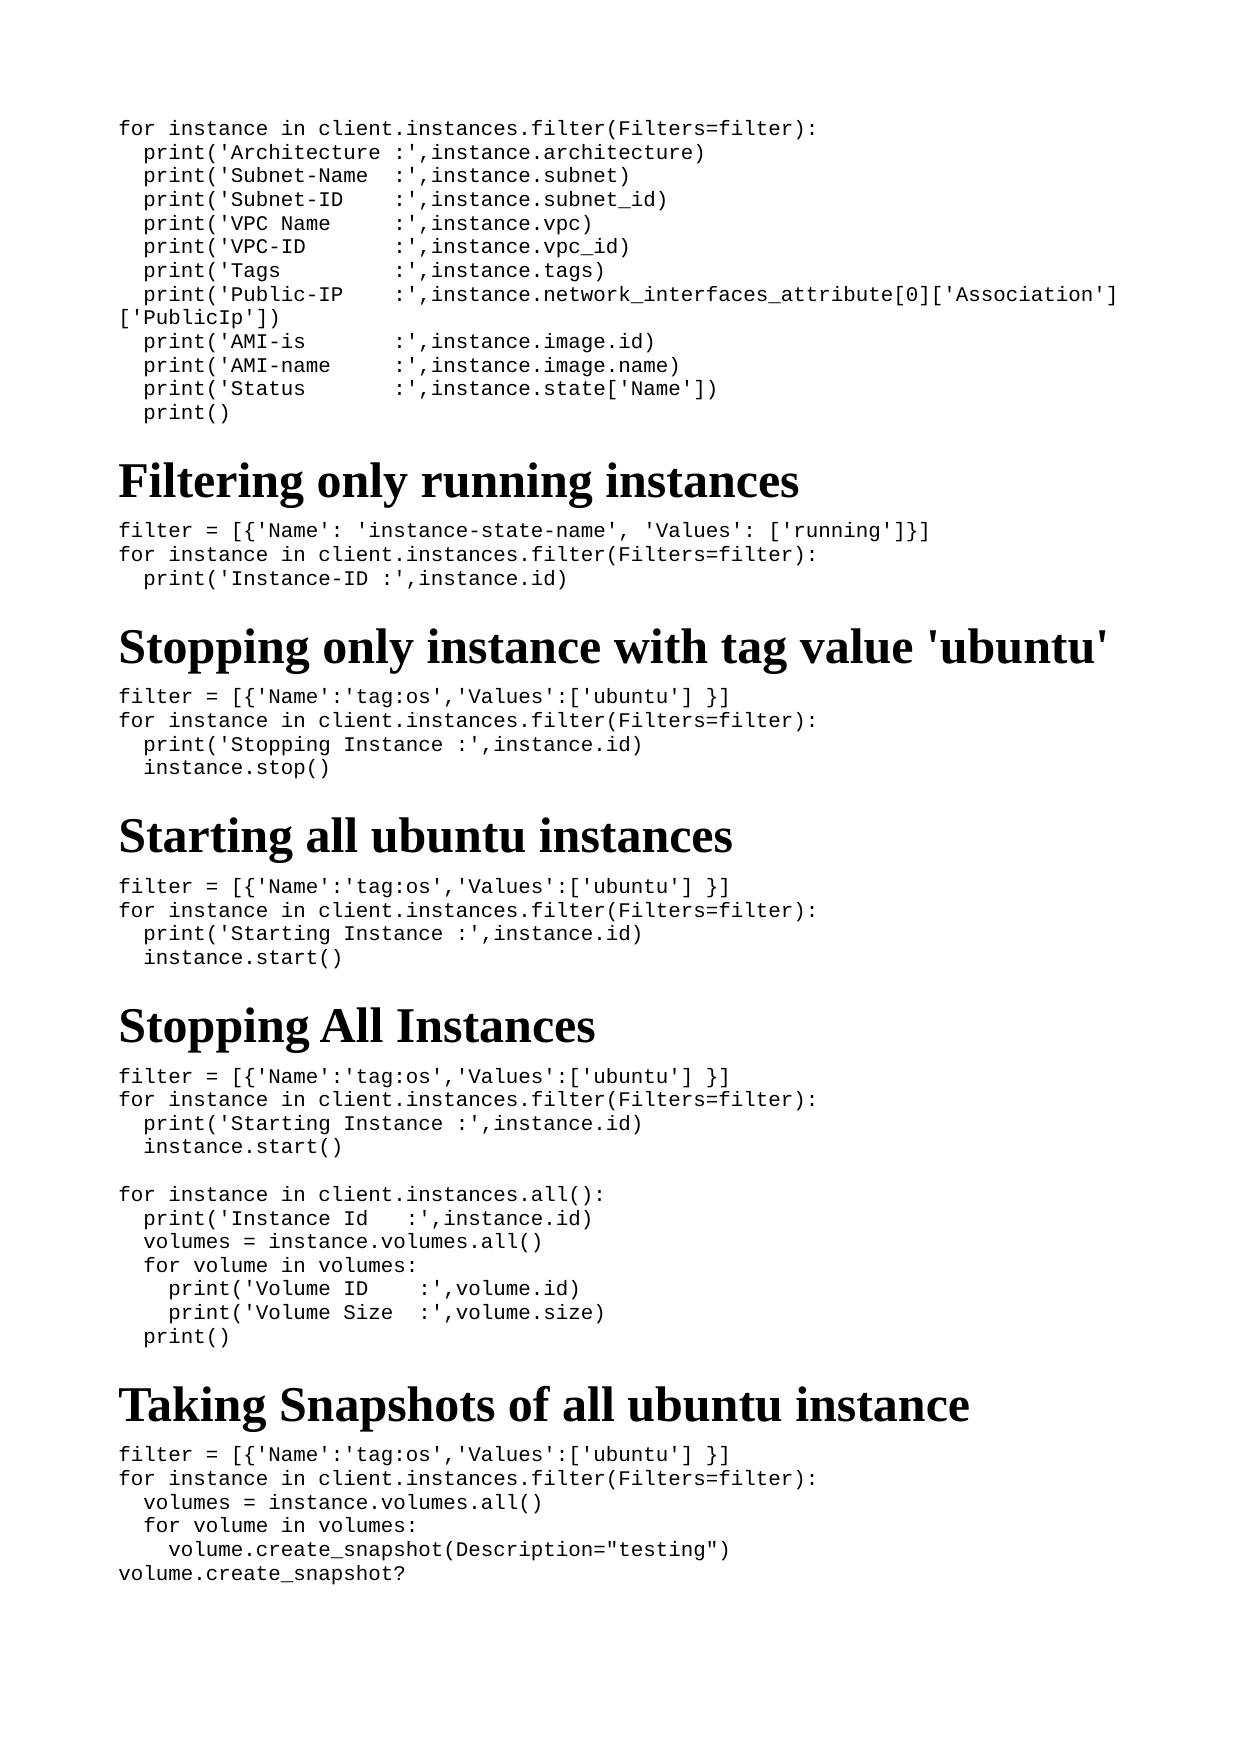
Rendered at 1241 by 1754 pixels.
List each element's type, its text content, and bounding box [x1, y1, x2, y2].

text print('Volume Size :',volume.size) [118, 1302, 1122, 1326]
text volumes = instance.volumes.all() [118, 1231, 1122, 1255]
text volume.create_snapshot? [118, 1563, 1122, 1586]
text instance.start() [118, 1137, 1122, 1160]
text for instance in client.instances.filter(Filters=filter): [118, 1089, 1122, 1113]
text filter = [{'Name':'tag:os','Values':['ubuntu'] }] [118, 686, 1122, 710]
text print('Starting Instance :',instance.id) [118, 923, 1122, 947]
text print('Status :',instance.state['Name']) [118, 378, 1122, 402]
text filter = [{'Name': 'instance-state-name', 'Values': ['running']}] [118, 521, 1122, 544]
text print('Tags :',instance.tags) [118, 260, 1122, 284]
text filter = [{'Name':'tag:os','Values':['ubuntu'] }] [118, 1066, 1122, 1089]
text print('AMI-is :',instance.image.id) [118, 331, 1122, 354]
text print('Architecture :',instance.architecture) [118, 142, 1122, 165]
text print('Subnet-ID :',instance.subnet_id) [118, 189, 1122, 213]
text for volume in volumes: [118, 1255, 1122, 1278]
text print('VPC-ID :',instance.vpc_id) [118, 236, 1122, 260]
text print('Instance-ID :',instance.id) [118, 568, 1122, 591]
text filter = [{'Name':'tag:os','Values':['ubuntu'] }] [118, 1444, 1122, 1468]
text ​ [118, 1160, 1122, 1184]
text for instance in client.instances.filter(Filters=filter): [118, 710, 1122, 734]
text for instance in client.instances.filter(Filters=filter): [118, 900, 1122, 923]
text print('AMI-name :',instance.image.name) [118, 354, 1122, 378]
text print('Subnet-Name :',instance.subnet) [118, 165, 1122, 189]
subtitle Stopping only instance with tag value 'ubuntu' [118, 616, 1122, 674]
text print() [118, 402, 1122, 426]
text print() [118, 1326, 1122, 1349]
text instance.start() [118, 947, 1122, 971]
text volumes = instance.volumes.all() [118, 1492, 1122, 1515]
text print('Starting Instance :',instance.id) [118, 1113, 1122, 1137]
text filter = [{'Name':'tag:os','Values':['ubuntu'] }] [118, 876, 1122, 900]
text for volume in volumes: [118, 1515, 1122, 1539]
text print('Instance Id :',instance.id) [118, 1207, 1122, 1231]
text for instance in client.instances.filter(Filters=filter): [118, 544, 1122, 568]
text for instance in client.instances.filter(Filters=filter): [118, 118, 1122, 142]
text print('Volume ID :',volume.id) [118, 1278, 1122, 1302]
subtitle Filtering only running instances [118, 451, 1122, 508]
text instance.stop() [118, 757, 1122, 781]
text for instance in client.instances.filter(Filters=filter): [118, 1468, 1122, 1492]
subtitle Taking Snapshots of all ubuntu instance [118, 1374, 1122, 1432]
text print('Public-IP :',instance.network_interfaces_attribute[0]['Association']['PublicIp']) [118, 284, 1122, 331]
text for instance in client.instances.all(): [118, 1184, 1122, 1207]
text volume.create_snapshot(Description="testing") [118, 1539, 1122, 1563]
subtitle Starting all ubuntu instances [118, 806, 1122, 863]
text print('VPC Name :',instance.vpc) [118, 213, 1122, 236]
subtitle Stopping All Instances [118, 996, 1122, 1053]
text print('Stopping Instance :',instance.id) [118, 734, 1122, 757]
